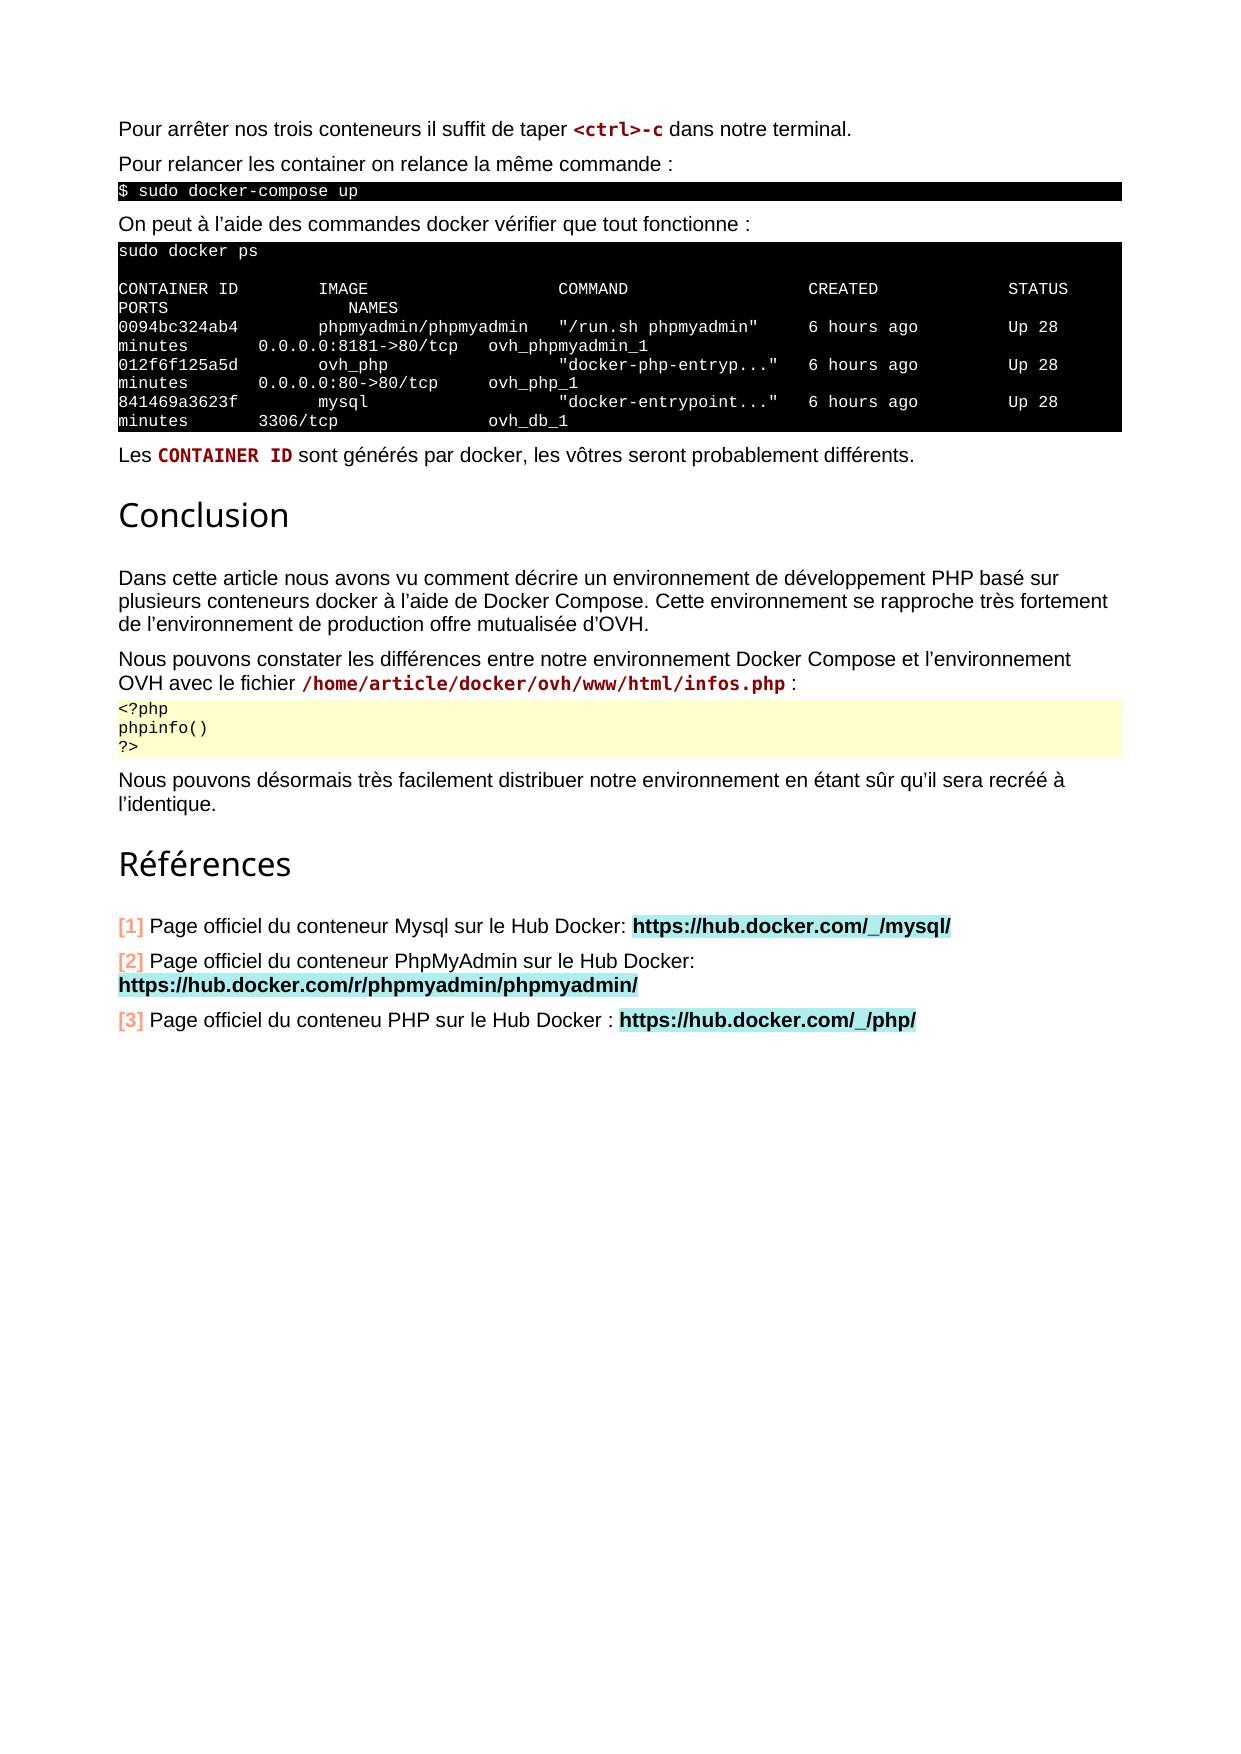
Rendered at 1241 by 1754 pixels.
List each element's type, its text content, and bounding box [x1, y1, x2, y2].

text [3] Page officiel du conteneu PHP sur le Hub Docker : https://hub.docker.com/_/php/ [916, 1008, 1122, 1032]
subtitle Conclusion [118, 492, 1122, 537]
text $ sudo docker-compose up [118, 182, 1122, 201]
text CONTAINER ID IMAGE COMMAND CREATED STATUS PORTS NAMES [118, 280, 1122, 318]
text On peut à l’aide des commandes docker vérifier que tout fonctionne : [118, 213, 1122, 236]
text 012f6f125a5d ovh_php "docker-php-entryp..." 6 hours ago Up 28 minutes 0.0.0.0:80->80/tcp ovh_php_1 [118, 356, 1122, 394]
text Pour relancer les container on relance la même commande : [118, 153, 1122, 176]
text phpinfo() [118, 719, 1122, 738]
text Les CONTAINER ID sont générés par docker, les vôtres seront probablement différents. [118, 443, 1122, 467]
text 841469a3623f mysql "docker-entrypoint..." 6 hours ago Up 28 minutes 3306/tcp ovh_db_1 [118, 394, 1122, 432]
text [1] Page officiel du conteneur Mysql sur le Hub Docker: https://hub.docker.com/_/mysql/ [951, 915, 1122, 938]
text [1] Page officiel du conteneur Mysql sur le Hub Docker: https://hub.docker.com/_/mysql/ [118, 915, 632, 938]
text Dans cette article nous avons vu comment décrire un environnement de développement PHP basé sur plusieurs conteneurs docker à l’aide de Docker Compose. Cette environnement se rapproche très fortement de l’environnement de production offre mutualisée d’OVH. [118, 566, 1122, 636]
text <?php [118, 700, 1122, 719]
text [3] Page officiel du conteneu PHP sur le Hub Docker : https://hub.docker.com/_/php/ [118, 1008, 619, 1032]
text Nous pouvons constater les différences entre notre environnement Docker Compose et l’environnement OVH avec le fichier /home/article/docker/ovh/www/html/infos.php : [118, 648, 1122, 694]
text Pour arrêter nos trois conteneurs il suffit de taper <ctrl>-c dans notre terminal. [118, 118, 1122, 141]
text sudo docker ps [118, 242, 1122, 261]
text Nous pouvons désormais très facilement distribuer notre environnement en étant sûr qu’il sera recréé à l’identique. [118, 769, 1122, 815]
subtitle Références [118, 840, 1122, 886]
text 0094bc324ab4 phpmyadmin/phpmyadmin "/run.sh phpmyadmin" 6 hours ago Up 28 minutes 0.0.0.0:8181->80/tcp ovh_phpmyadmin_1 [118, 318, 1122, 356]
text [2] Page officiel du conteneur PhpMyAdmin sur le Hub Docker: https://hub.docker.com/r/phpmyadmin/phpmyadmin/ [118, 950, 1122, 997]
text ?> [118, 738, 1122, 757]
